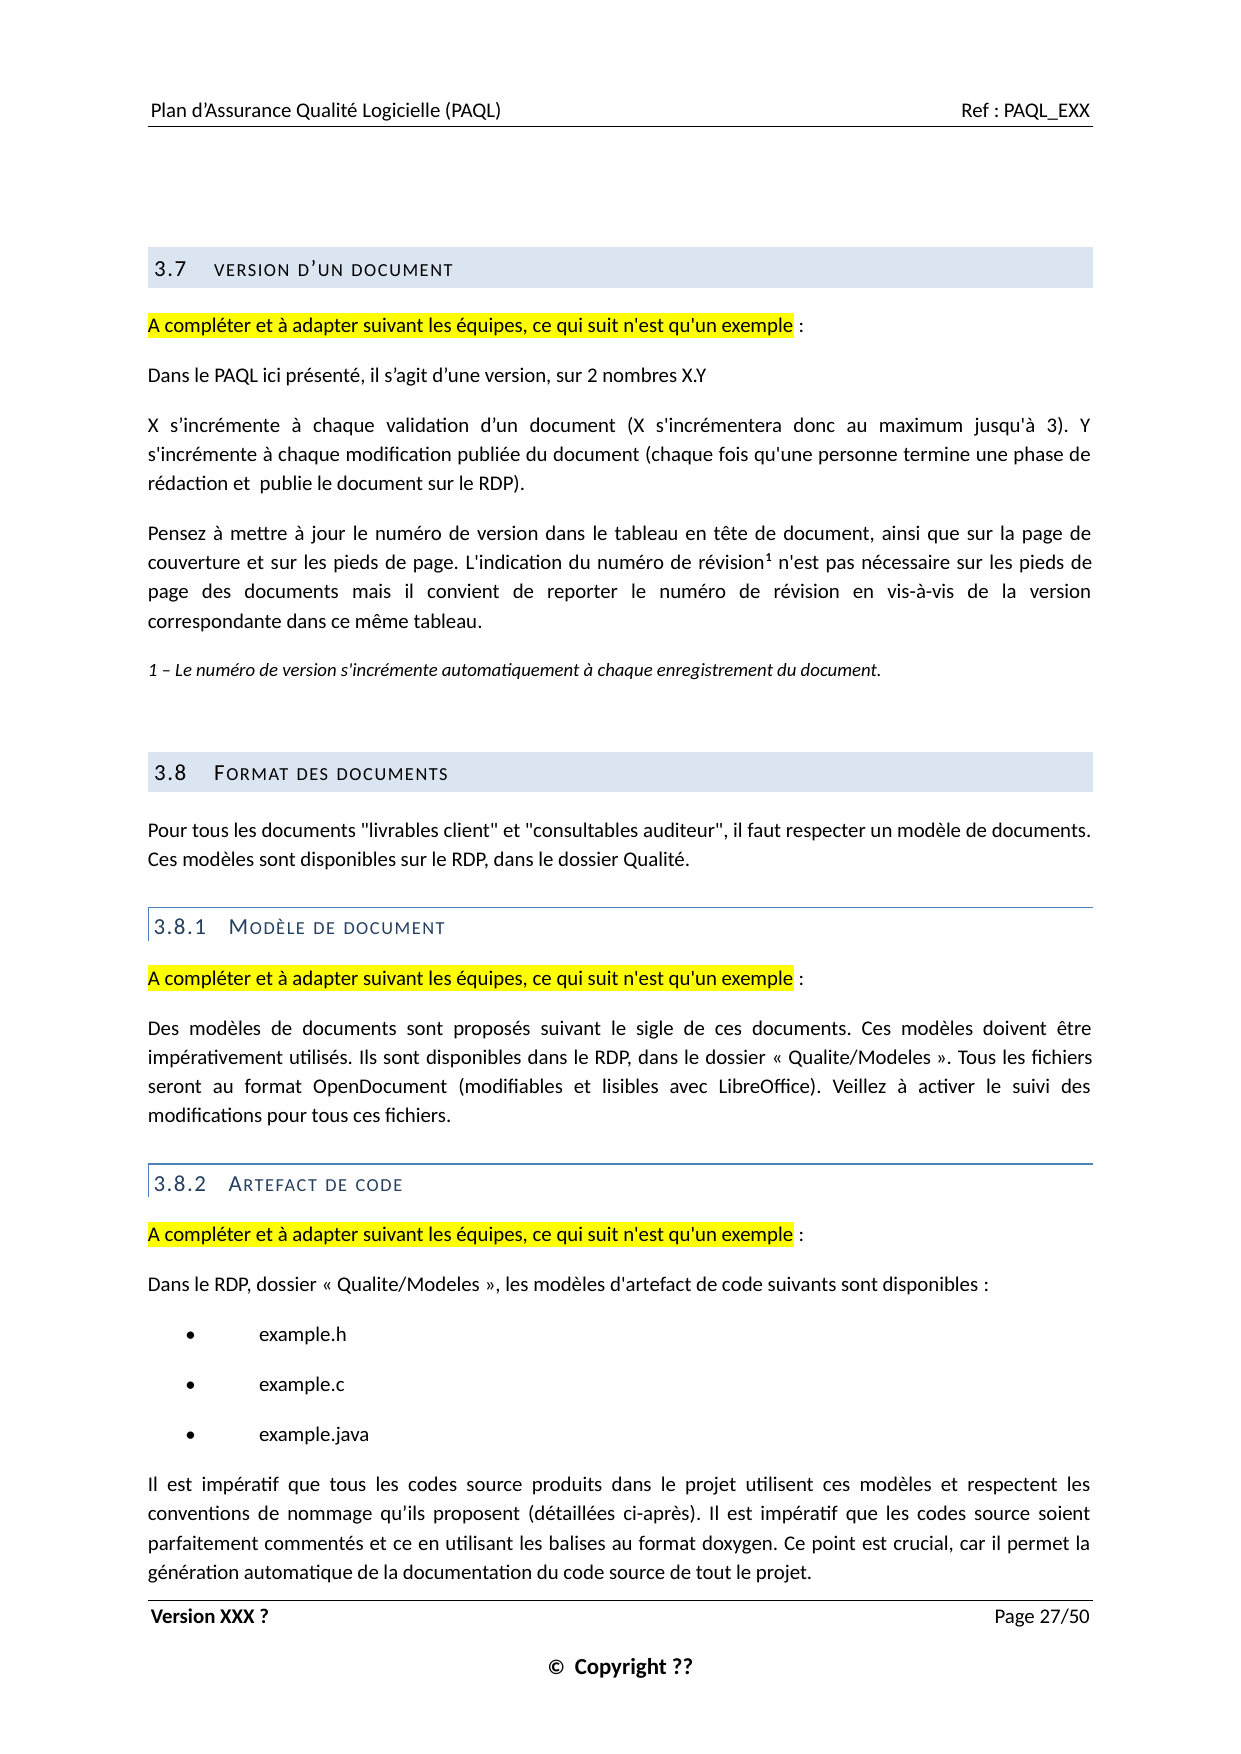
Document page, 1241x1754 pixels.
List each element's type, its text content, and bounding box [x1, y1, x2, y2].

subtitle Modèle de document [149, 908, 1093, 941]
text Dans le RDP, dossier « Qualite/Modeles », les modèles d'artefact de code suivants sont disponibles : [148, 1271, 1093, 1297]
text A compléter et à adapter suivant les équipes, ce qui suit n'est qu'un exemple : [148, 965, 1093, 991]
list example.h [185, 1321, 1093, 1347]
list example.c [185, 1371, 1093, 1397]
text Pour tous les documents "livrables client" et "consultables auditeur", il faut respecter un modèle de documents. Ces modèles sont disponibles sur le RDP, dans le dossier Qualité. [148, 817, 1093, 872]
text Il est impératif que tous les codes source produits dans le projet utilisent ces modèles et respectent les conventions de nommage qu’ils proposent (détaillées ci-après). Il est impératif que les codes source soient parfaitement commentés et ce en utilisant les balises au format doxygen. Ce point est crucial, car il permet la génération automatique de la documentation du code source de tout le projet. [148, 1471, 1093, 1584]
subtitle Format des documents [154, 758, 1086, 786]
subtitle version d’un document [154, 254, 1086, 282]
text A compléter et à adapter suivant les équipes, ce qui suit n'est qu'un exemple : [148, 1222, 1093, 1247]
text A compléter et à adapter suivant les équipes, ce qui suit n'est qu'un exemple : [148, 313, 1093, 338]
text 1 – Le numéro de version s'incrémente automatiquement à chaque enregistrement du document. [148, 658, 1093, 681]
text X s’incrémente à chaque validation d’un document (X s'incrémentera donc au maximum jusqu'à 3). Y s'incrémente à chaque modification publiée du document (chaque fois qu'une personne termine une phase de rédaction et publie le document sur le RDP). [148, 412, 1093, 496]
text Pensez à mettre à jour le numéro de version dans le tableau en tête de document, ainsi que sur la page de couverture et sur les pieds de page. L'indication du numéro de révision1 n'est pas nécessaire sur les pieds de page des documents mais il convient de reporter le numéro de révision en vis-à-vis de la version correspondante dans ce même tableau. [148, 520, 1093, 633]
text Des modèles de documents sont proposés suivant le sigle de ces documents. Ces modèles doivent être impérativement utilisés. Ils sont disponibles dans le RDP, dans le dossier « Qualite/Modeles ». Tous les fichiers seront au format OpenDocument (modifiables et lisibles avec LibreOffice). Veillez à activer le suivi des modifications pour tous ces fichiers. [148, 1015, 1093, 1128]
subtitle Artefact de code [149, 1165, 1093, 1197]
list example.java [185, 1421, 1093, 1447]
text Dans le PAQL ici présenté, il s’agit d’une version, sur 2 nombres X.Y [148, 362, 1093, 388]
